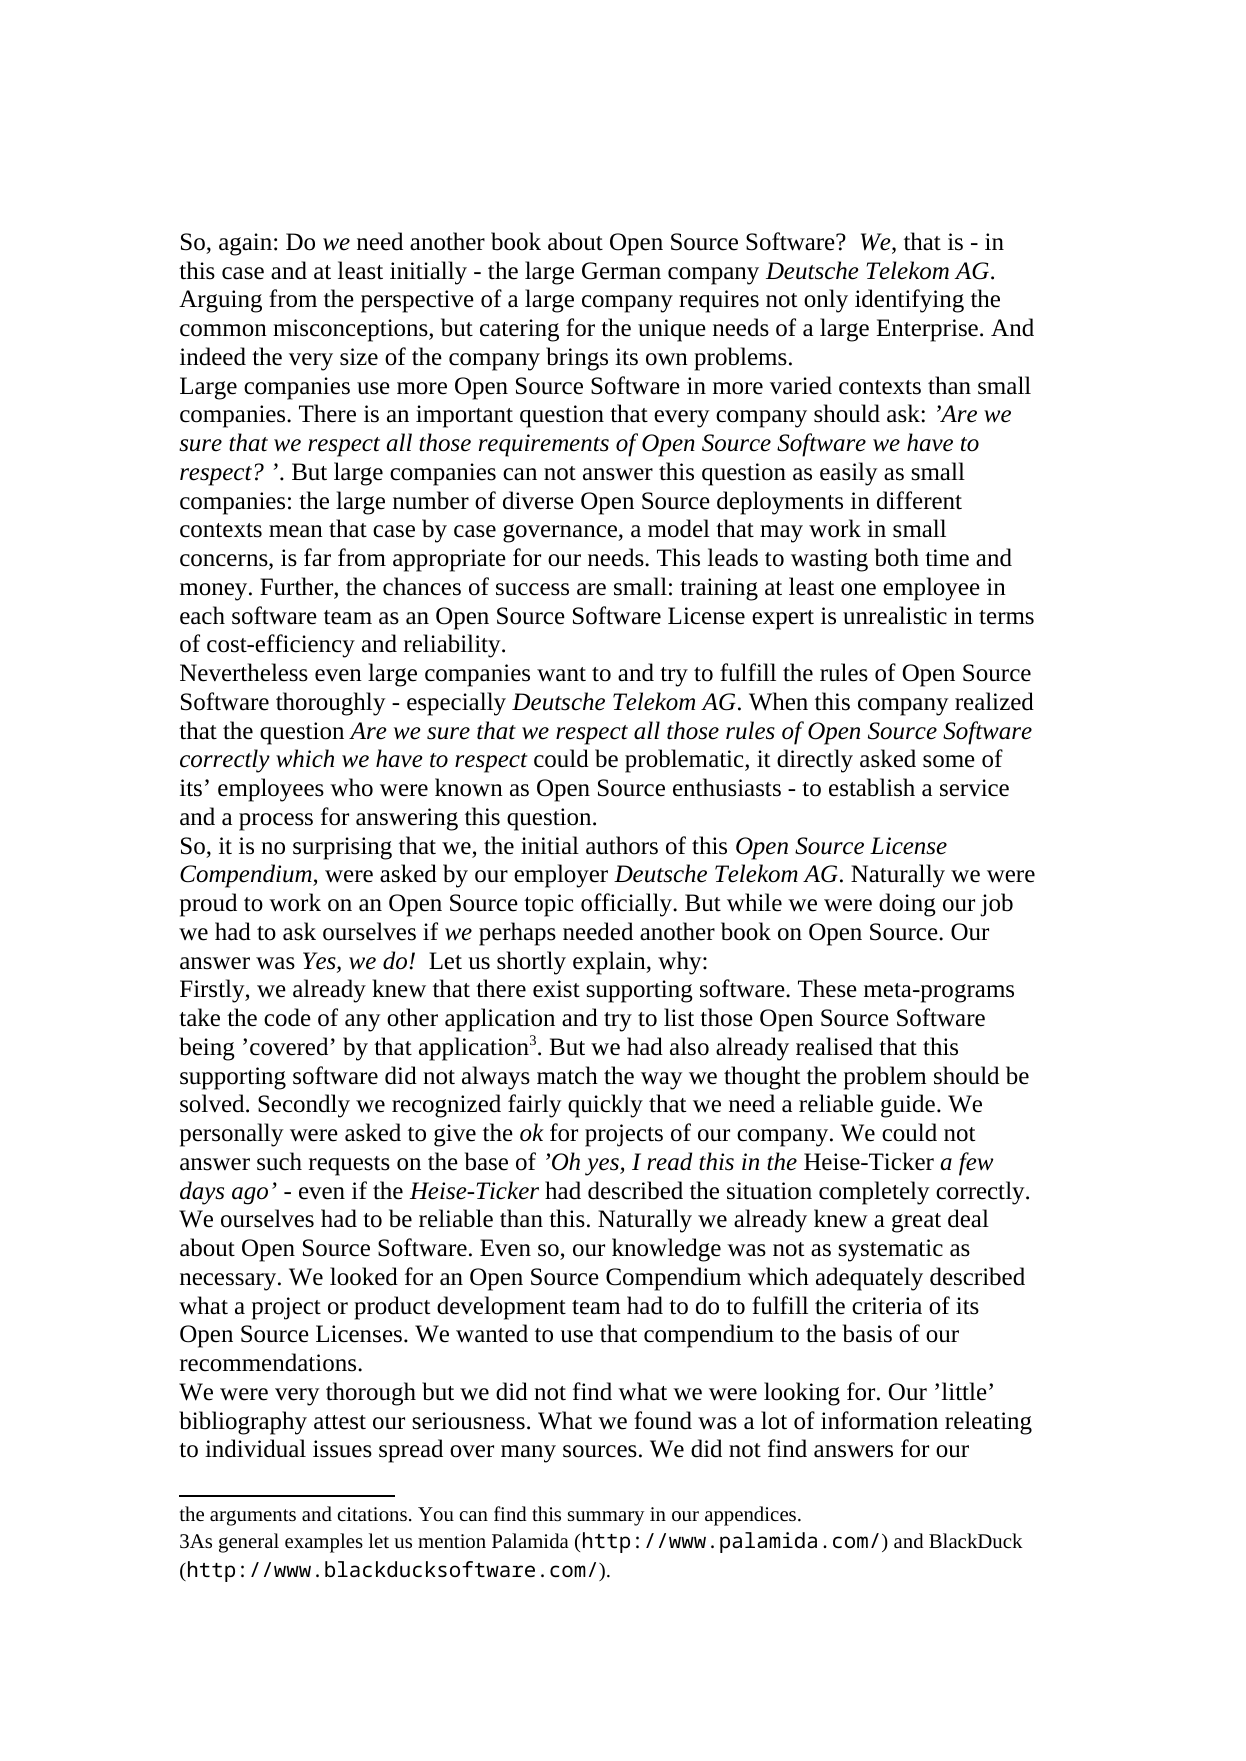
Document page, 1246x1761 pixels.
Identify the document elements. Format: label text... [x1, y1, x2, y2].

text As general examples let us mention Palamida (http://www.palamida.com/) and BlackDuck (http://www.blackducksoftware.com/). [179, 1526, 1037, 1583]
text So, again: Do we need another book about Open Source Software? We, that is - in this case and at least initially - the large German company Deutsche Telekom AG. Arguing from the perspective of a large company requires not only identifying the common misconceptions, but catering for the unique needs of a large Enterprise. And indeed the very size of the company brings its own problems. [179, 227, 1037, 371]
text the arguments and citations. You can find this summary in our appendices. [179, 1502, 1037, 1526]
text So, it is no surprising that we, the initial authors of this Open Source License Compendium, were asked by our employer Deutsche Telekom AG. Naturally we were proud to work on an Open Source topic officially. But while we were doing our job we had to ask ourselves if we perhaps needed another book on Open Source. Our answer was Yes, we do! Let us shortly explain, why: [179, 831, 1037, 974]
text Nevertheless even large companies want to and try to fulfill the rules of Open Source Software thoroughly - especially Deutsche Telekom AG. When this company realized that the question Are we sure that we respect all those rules of Open Source Software correctly which we have to respect could be problematic, it directly asked some of its’ employees who were known as Open Source enthusiasts - to establish a service and a process for answering this question. [179, 658, 1037, 831]
text Firstly, we already knew that there exist supporting software. These meta-pro­grams take the code of any other application and try to list those Open Source Software being ’covered’ by that application. But we had also already realised that this supporting software did not always match the way we thought the problem should be solved. Secondly we recognized fairly quickly that we need a reliable guide. We personally were asked to give the ok for projects of our company. We could not answer such requests on the base of ’Oh yes, I read this in the Heise-Ticker a few days ago’ - even if the Heise-Ticker had described the situation completely correctly. We ourselves had to be reliable than this. Naturally we already knew a great deal about Open Source Software. Even so, our knowledge was not as systematic as necessary. We looked for an Open Source Compendium which adequately described what a project or product development team had to do to fulfill the criteria of its Open Source Licenses. We wanted to use that compendium to the basis of our recommendations. [179, 974, 1037, 1377]
text Large companies use more Open Source Software in more varied contexts than small companies. There is an important question that every company should ask: ’Are we sure that we respect all those requirements of Open Source Software we have to respect? ’. But large companies can not answer this question as easily as small companies: the large number of diverse Open Source deployments in different contexts mean that case by case governance, a model that may work in small concerns, is far from appropriate for our needs. This leads to wasting both time and money. Further, the chances of success are small: training at least one employee in each software team as an Open Source Software License expert is unrealistic in terms of cost-efficiency and reliability. [179, 371, 1037, 658]
text We were very thorough but we did not find what we were looking for. Our ’little’ bibliography attest our seriousness. What we found was a lot of information releating to individual issues spread over many sources. We did not find answers for our [179, 1377, 1037, 1463]
